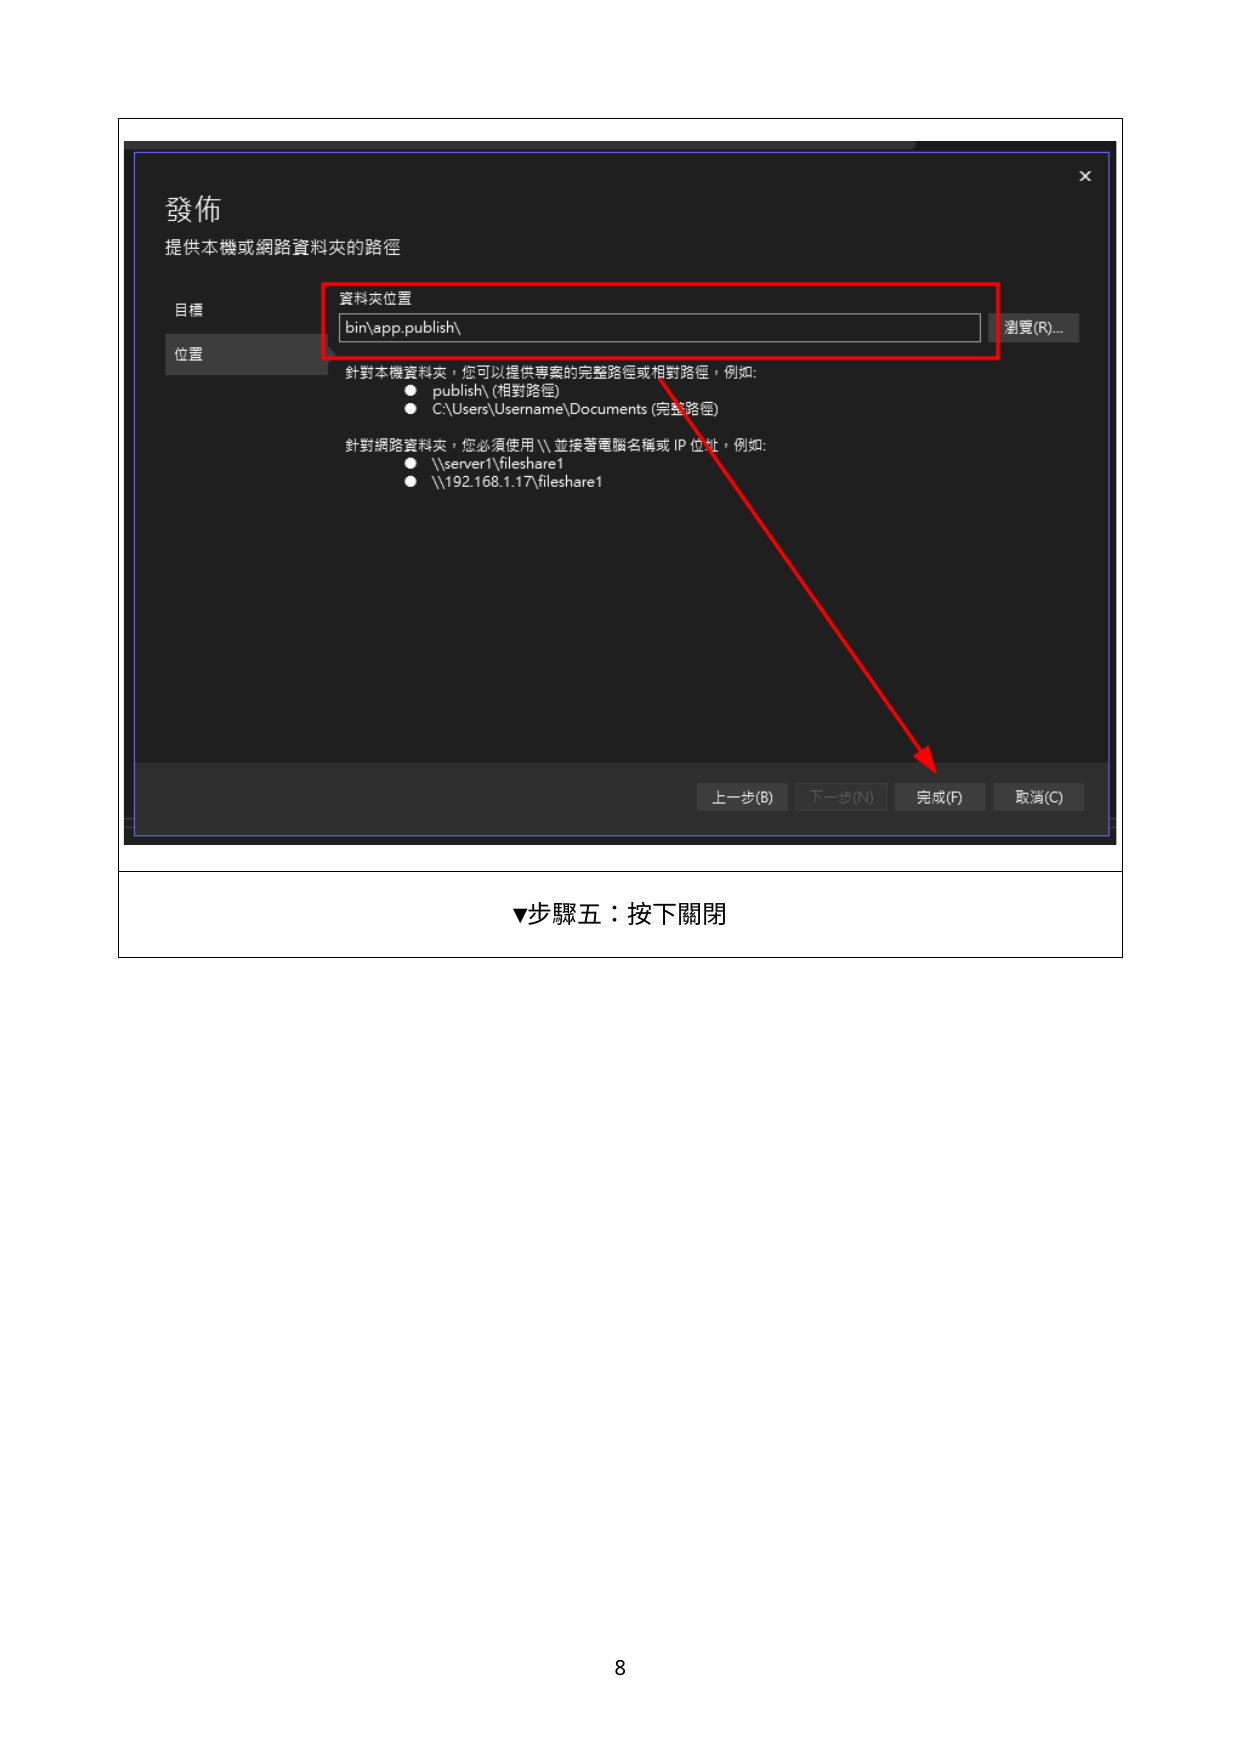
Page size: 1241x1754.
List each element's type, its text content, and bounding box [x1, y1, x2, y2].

table_cell [119, 119, 1122, 871]
picture [123, 141, 1117, 845]
table_cell ▼步驟五：按下關閉 [119, 872, 1122, 957]
